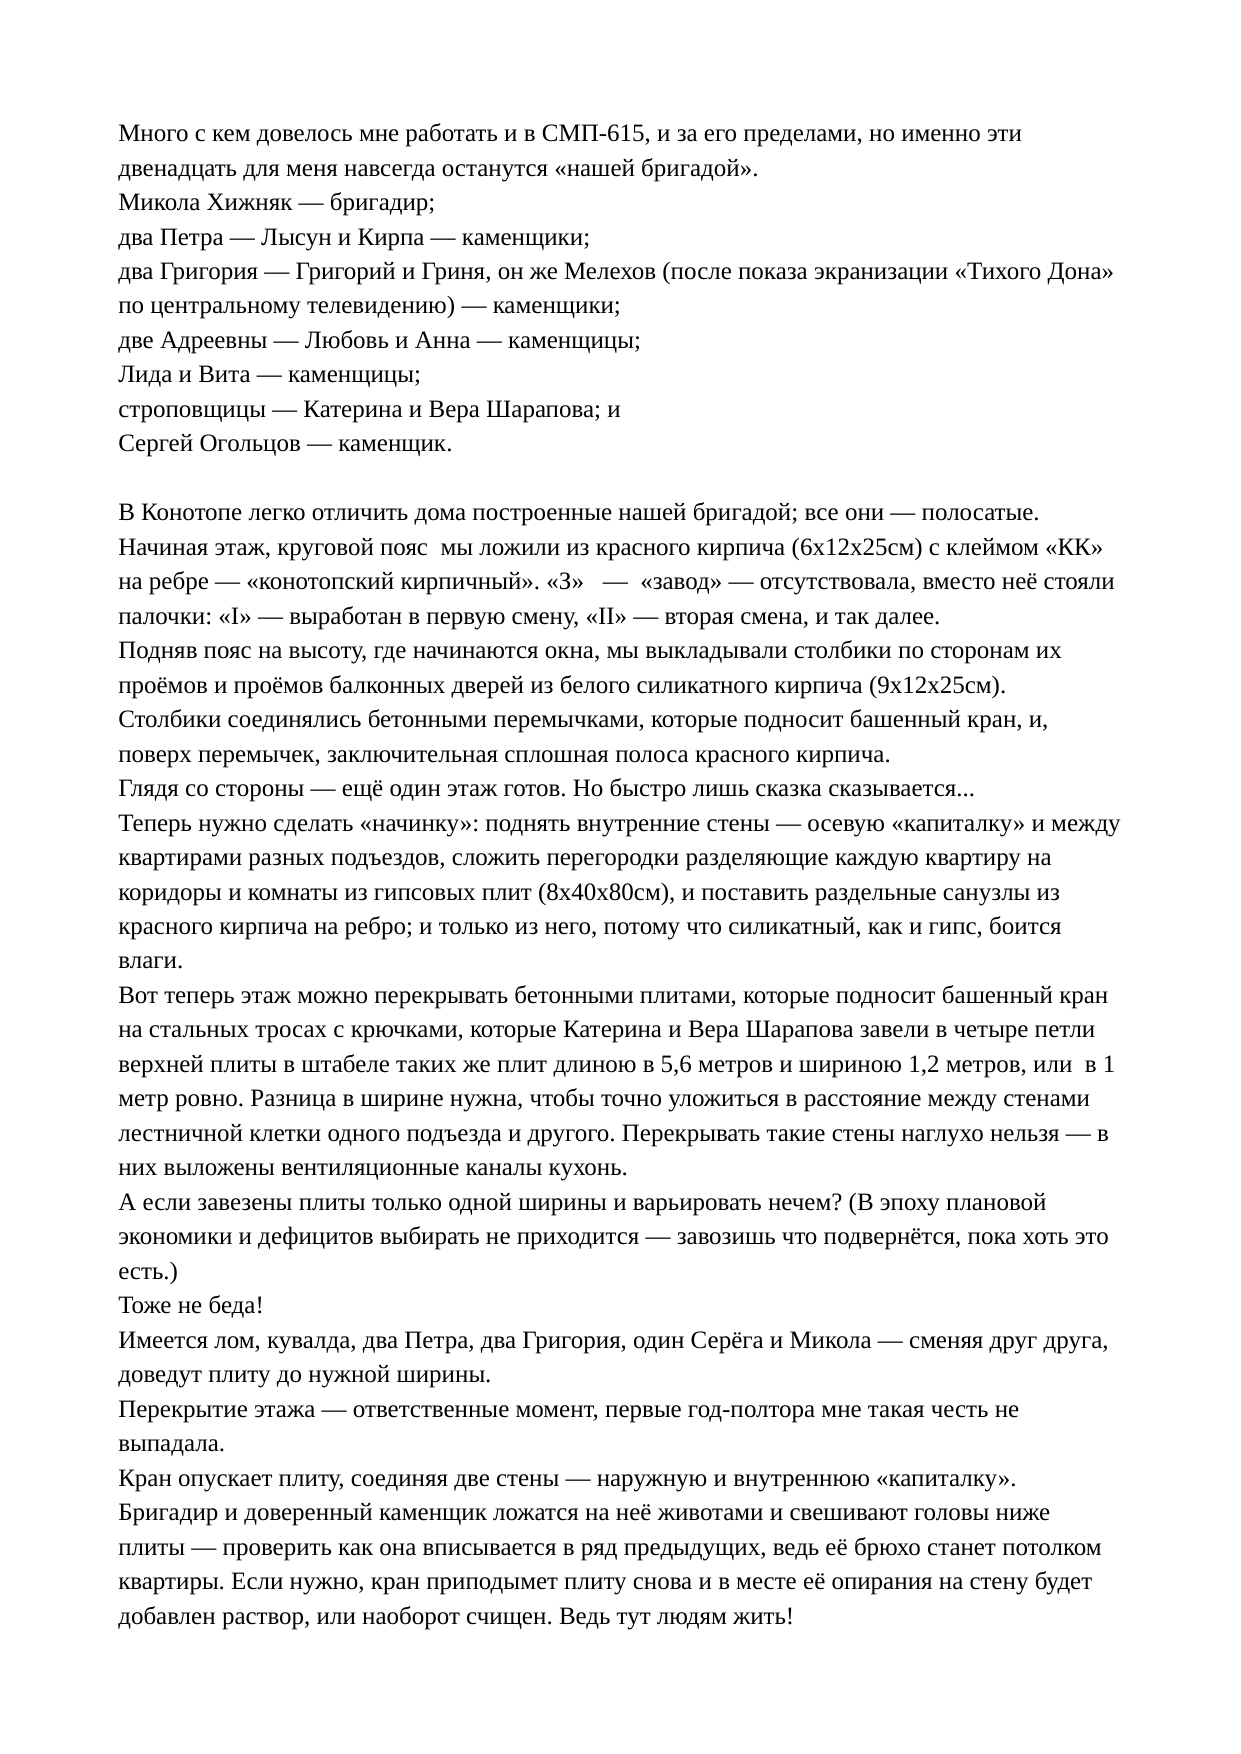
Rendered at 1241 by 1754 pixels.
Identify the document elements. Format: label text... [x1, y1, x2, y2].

text Тоже не беда! [118, 1290, 1122, 1319]
text Микола Хижняк — бригадир; [118, 187, 1122, 216]
text два Петра — Лысун и Кирпа — каменщики; [118, 222, 1122, 250]
text В Конотопе легко отличить дома построенные нашей бригадой; все они — полосатые. [118, 497, 1122, 526]
text Лида и Вита — каменщицы; [118, 359, 1122, 388]
text Глядя со стороны — ещё один этаж готов. Но быстро лишь сказка сказывается... [118, 773, 1122, 802]
text А если завезены плиты только одной ширины и варьировать нечем? (В эпоху плановой экономики и дефицитов выбирать не приходится — завозишь что подвернётся, пока хоть это есть.) [118, 1187, 1122, 1285]
text Много с кем довелось мне работать и в СМП-615, и за его пределами, но именно эти двенадцать для меня навсегда останутся «нашей бригадой». [118, 118, 1122, 181]
text Подняв пояс на высоту, где начинаются окна, мы выкладывали столбики по сторонам их проёмов и проёмов балконных дверей из белого силикатного кирпича (9х12х25см). [118, 635, 1122, 698]
text Вот теперь этаж можно перекрывать бетонными плитами, которые подносит башенный кран на стальных тросах с крючками, которые Катерина и Вера Шарапова завели в четыре петли верхней плиты в штабеле таких же плит длиною в 5,6 метров и шириною 1,2 метров, или в 1 метр ровно. Разница в ширине нужна, чтобы точно уложиться в расстояние между стенами лестничной клетки одного подъезда и другого. Перекрывать такие стены наглухо нельзя — в них выложены вентиляционные каналы кухонь. [118, 980, 1122, 1181]
text две Адреевны — Любовь и Анна — каменщицы; [118, 325, 1122, 354]
text Начиная этаж, круговой пояс мы ложили из красного кирпича (6х12х25см) с клеймом «КК» на ребре — «конотопский кирпичный». «З» — «завод» — отсутствовала, вместо неё стояли палочки: «I» — выработан в первую смену, «II» — вторая смена, и так далее. [118, 532, 1122, 629]
text Столбики соединялись бетонными перемычками, которые подносит башенный кран, и, поверх перемычек, заключительная сплошная полоса красного кирпича. [118, 704, 1122, 767]
text Кран опускает плиту, соединяя две стены — наружную и внутреннюю «капиталку». Бригадир и доверенный каменщик ложатся на неё животами и свешивают головы ниже плиты — проверить как она вписывается в ряд предыдущих, ведь её брюхо станет потолком квартиры. Если нужно, кран приподымет плиту снова и в месте её опирания на стену будет добавлен раствор, или наоборот счищен. Ведь тут людям жить! [118, 1463, 1122, 1629]
text два Григория — Григорий и Гриня, он же Мелехов (после показа экранизации «Тихого Дона» по центральному телевидению) — каменщики; [118, 256, 1122, 319]
text Теперь нужно сделать «начинку»: поднять внутренние стены — осевую «капиталку» и между квартирами разных подъездов, сложить перегородки разделяющие каждую квартиру на коридоры и комнаты из гипсовых плит (8х40х80см), и поставить раздельные санузлы из красного кирпича на ребро; и только из него, потому что силикатный, как и гипс, боится влаги. [118, 808, 1122, 974]
text Перекрытие этажа — ответственные момент, первые год-полтора мне такая честь не выпадала. [118, 1394, 1122, 1457]
text строповщицы — Катерина и Вера Шарапова; и [118, 394, 1122, 423]
text Сергей Огольцов — каменщик. [118, 428, 1122, 457]
text Имеется лом, кувалда, два Петра, два Григория, один Серёга и Микола — сменяя друг друга, доведут плиту до нужной ширины. [118, 1325, 1122, 1388]
